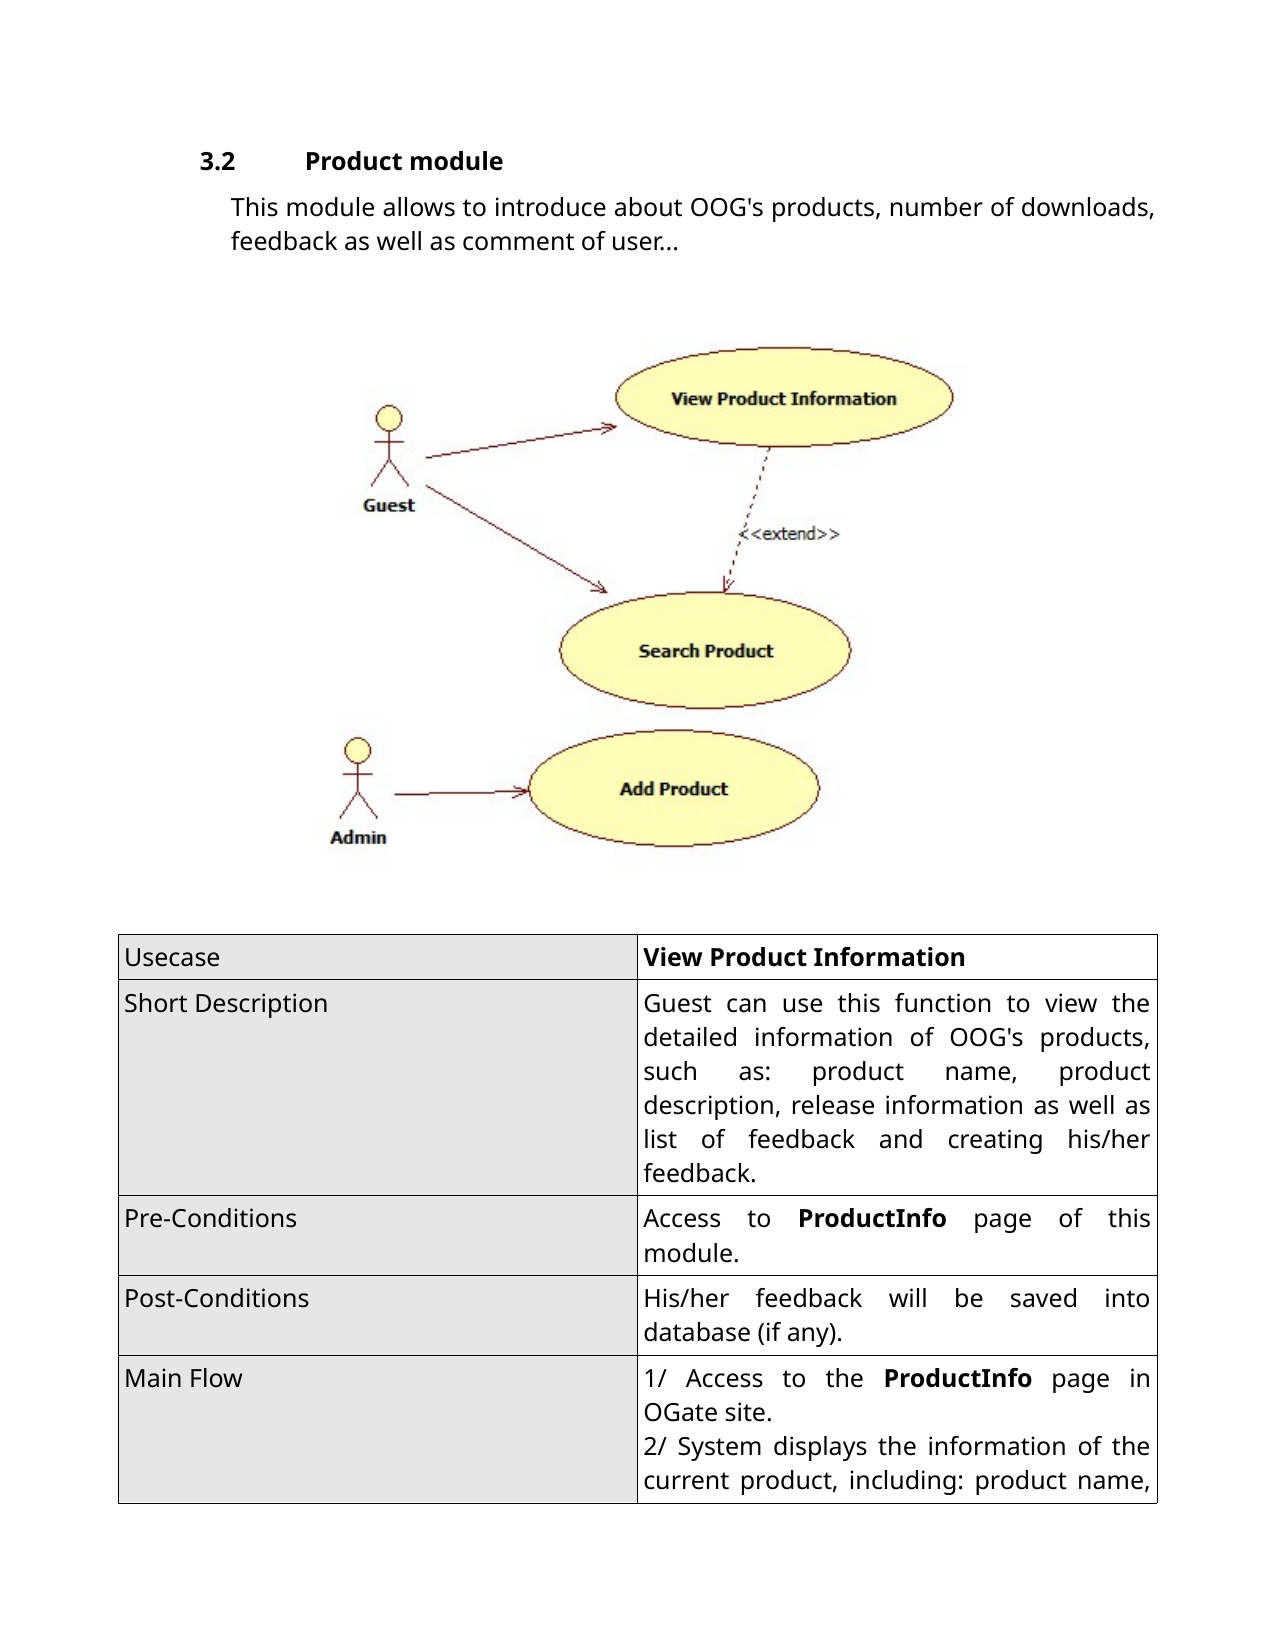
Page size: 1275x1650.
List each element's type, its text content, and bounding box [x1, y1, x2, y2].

table_cell Pre-Conditions [119, 1196, 637, 1275]
table_cell Access to ProductInfo page of this module. [638, 1196, 1157, 1275]
table_cell 1/ Access to the ProductInfo page in OGate site. 2/ System displays the information of the current product, including: product name, [638, 1356, 1157, 1502]
table_cell Post-Conditions [119, 1276, 637, 1355]
table_cell Guest can use this function to view the detailed information of OOG's products, such as: product name, product description, release information as well as list of feedback and creating his/her feedback. [638, 980, 1157, 1195]
table_cell His/her feedback will be saved into database (if any). [638, 1276, 1157, 1355]
table_cell Short Description [119, 980, 637, 1195]
subtitle Product module [193, 143, 1157, 177]
table_header View Product Information [638, 935, 1157, 979]
table_header Usecase [119, 935, 637, 979]
table_cell Main Flow [119, 1356, 637, 1502]
list This module allows to introduce about OOG's products, number of downloads, feedback as well as comment of user... [193, 190, 1157, 258]
picture [290, 316, 985, 888]
